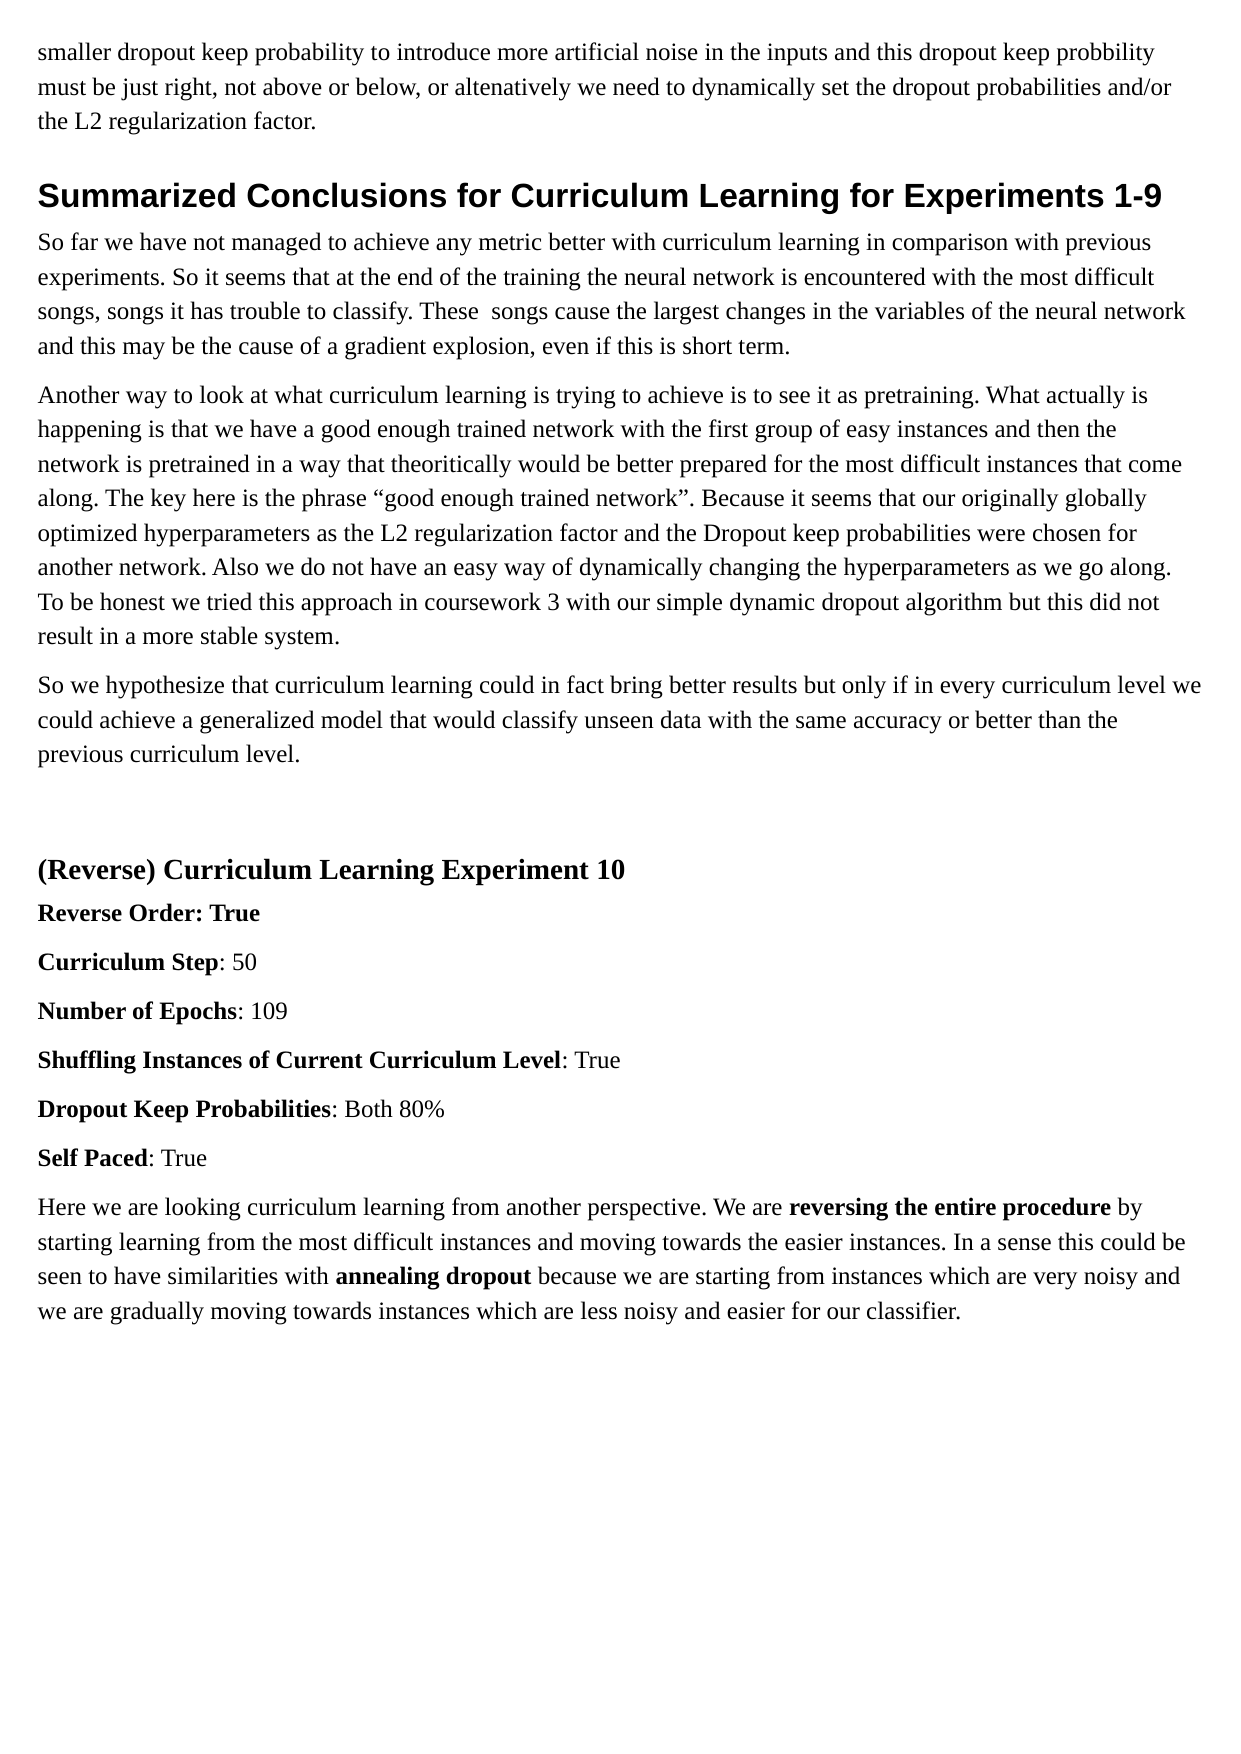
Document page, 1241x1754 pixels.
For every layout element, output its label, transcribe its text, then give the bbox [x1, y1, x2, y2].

text Another way to look at what curriculum learning is trying to achieve is to see it as pretraining. What actually is happening is that we have a good enough trained network with the first group of easy instances and then the network is pretrained in a way that theoritically would be better prepared for the most difficult instances that come along. The key here is the phrase “good enough trained network”. Because it seems that our originally globally optimized hyperparameters as the L2 regularization factor and the Dropout keep probabilities were chosen for another network. Also we do not have an easy way of dynamically changing the hyperparameters as we go along. To be honest we tried this approach in coursework 3 with our simple dynamic dropout algorithm but this did not result in a more stable system. [37, 380, 1203, 650]
text Here we are looking curriculum learning from another perspective. We are reversing the entire procedure by starting learning from the most difficult instances and moving towards the easier instances. In a sense this could be seen to have similarities with annealing dropout because we are starting from instances which are very noisy and we are gradually moving towards instances which are less noisy and easier for our classifier. [37, 1192, 1203, 1325]
subtitle Summarized Conclusions for Curriculum Learning for Experiments 1-9 [37, 176, 1203, 215]
text Dropout Keep Probabilities: Both 80% [37, 1094, 1203, 1123]
text So far we have not managed to achieve any metric better with curriculum learning in comparison with previous experiments. So it seems that at the end of the training the neural network is encountered with the most difficult songs, songs it has trouble to classify. These songs cause the largest changes in the variables of the neural network and this may be the cause of a gradient explosion, even if this is short term. [37, 227, 1203, 360]
text So we hypothesize that curriculum learning could in fact bring better results but only if in every curriculum level we could achieve a generalized model that would classify unseen data with the same accuracy or better than the previous curriculum level. [37, 670, 1203, 768]
text Curriculum Step: 50 [37, 947, 1203, 976]
text Self Paced: True [37, 1143, 1203, 1172]
text Number of Epochs: 109 [37, 996, 1203, 1025]
subtitle (Reverse) Curriculum Learning Experiment 10 [37, 852, 1203, 886]
text smaller dropout keep probability to introduce more artificial noise in the inputs and this dropout keep probbility must be just right, not above or below, or altenatively we need to dynamically set the dropout probabilities and/or the L2 regularization factor. [37, 37, 1203, 135]
text Reverse Order: True [37, 898, 1203, 927]
text Shuffling Instances of Current Curriculum Level: True [37, 1045, 1203, 1074]
